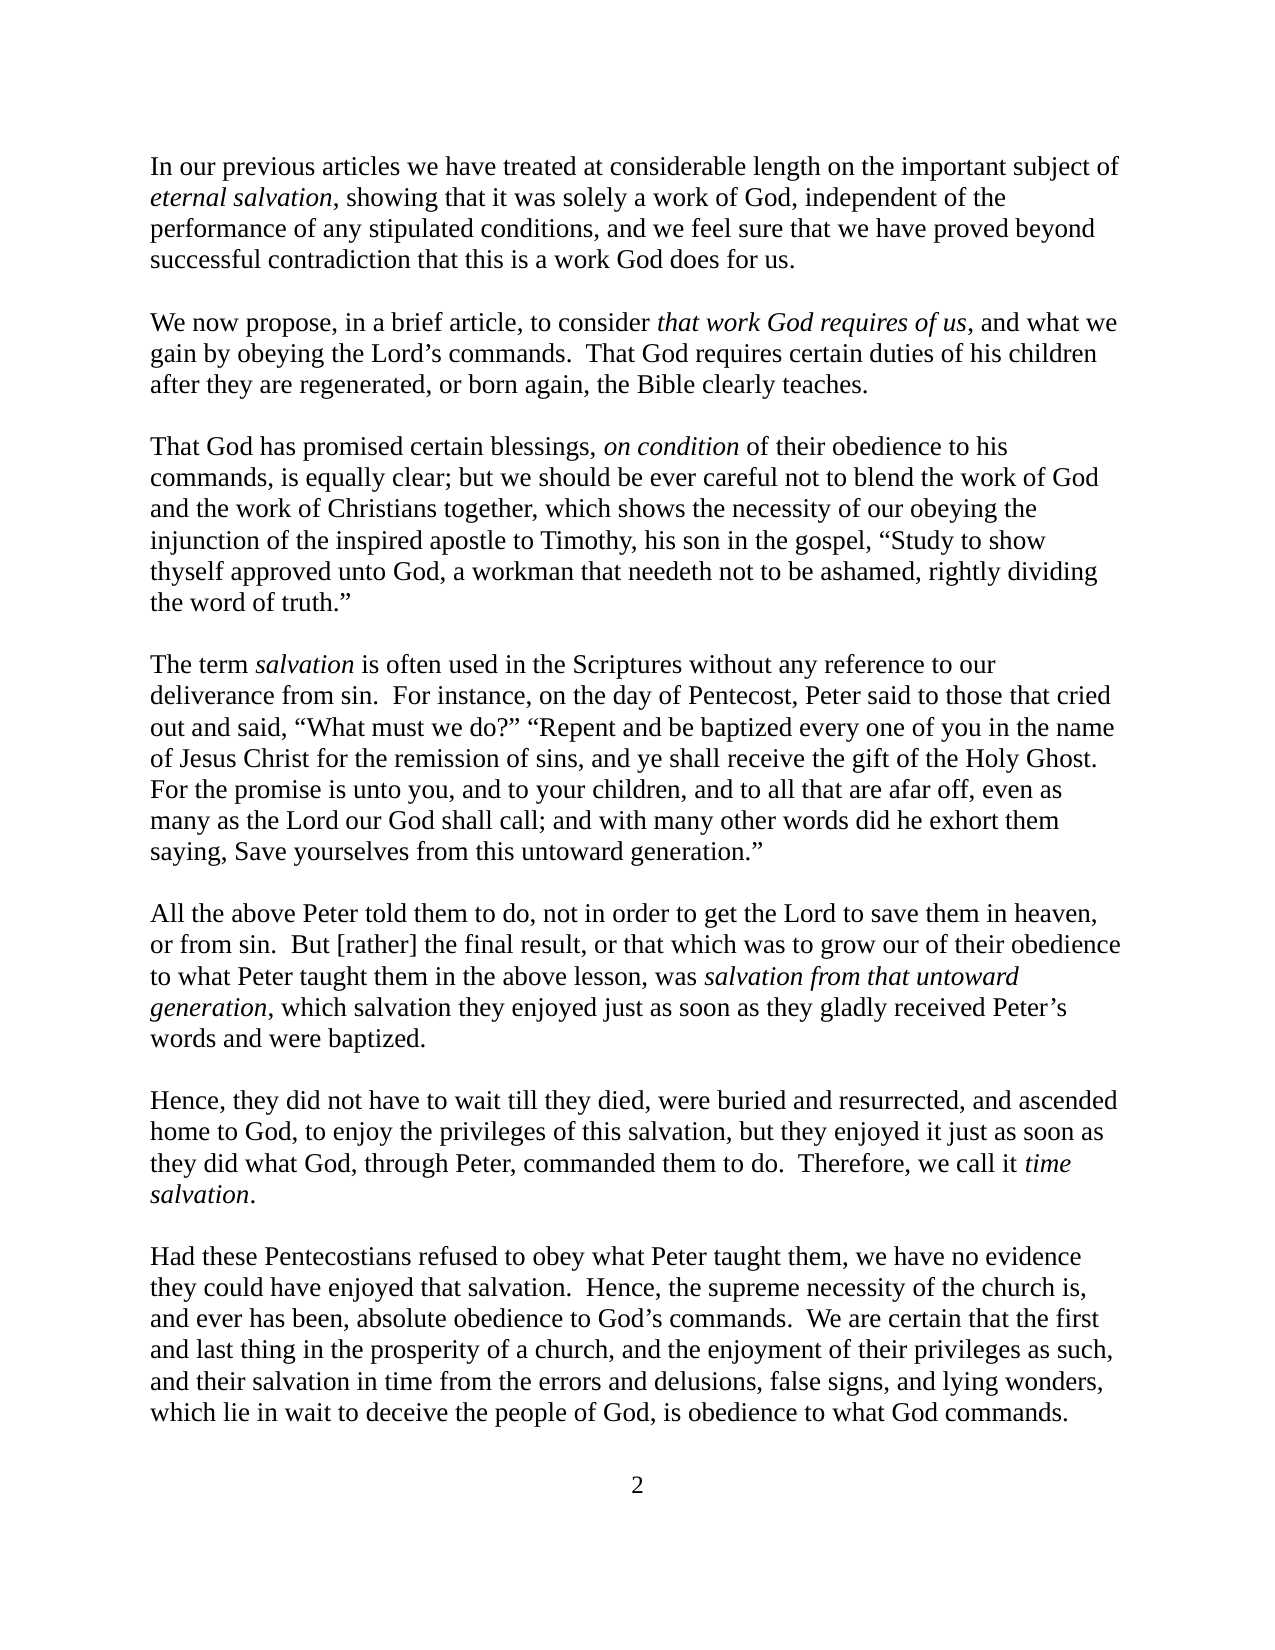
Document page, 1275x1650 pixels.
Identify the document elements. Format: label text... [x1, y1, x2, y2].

text Hence, they did not have to wait till they died, were buried and resurrected, and ascended home to God, to enjoy the privileges of this salvation, but they enjoyed it just as soon as they did what God, through Peter, commanded them to do. Therefore, we call it time salvation. [150, 1084, 1125, 1209]
text All the above Peter told them to do, not in order to get the Lord to save them in heaven, or from sin. But [rather] the final result, or that which was to grow our of their obedience to what Peter taught them in the above lesson, was salvation from that untoward generation, which salvation they enjoyed just as soon as they gladly received Peter’s words and were baptized. [150, 897, 1125, 1053]
text In our previous articles we have treated at considerable length on the important subject of eternal salvation, showing that it was solely a work of God, independent of the performance of any stipulated conditions, and we feel sure that we have proved beyond successful contradiction that this is a work God does for us. [150, 150, 1125, 274]
text The term salvation is often used in the Scriptures without any reference to our deliverance from sin. For instance, on the day of Pentecost, Peter said to those that cried out and said, “What must we do?” “Repent and be baptized every one of you in the name of Jesus Christ for the remission of sins, and ye shall receive the gift of the Holy Ghost. For the promise is unto you, and to your children, and to all that are afar off, even as many as the Lord our God shall call; and with many other words did he exhort them saying, Save yourselves from this untoward generation.” [150, 648, 1125, 866]
text That God has promised certain blessings, on condition of their obedience to his commands, is equally clear; but we should be ever careful not to blend the work of God and the work of Christians together, which shows the necessity of our obeying the injunction of the inspired apostle to Timothy, his son in the gospel, “Study to show thyself approved unto God, a workman that needeth not to be ashamed, rightly dividing the word of truth.” [150, 430, 1125, 617]
text We now propose, in a brief article, to consider that work God requires of us, and what we gain by obeying the Lord’s commands. That God requires certain duties of his children after they are regenerated, or born again, the Bible clearly teaches. [150, 306, 1125, 399]
text Had these Pentecostians refused to obey what Peter taught them, we have no evidence they could have enjoyed that salvation. Hence, the supreme necessity of the church is, and ever has been, absolute obedience to God’s commands. We are certain that the first and last thing in the prosperity of a church, and the enjoyment of their privileges as such, and their salvation in time from the errors and delusions, false signs, and lying wonders, which lie in wait to deceive the people of God, is obedience to what God commands. [150, 1240, 1125, 1427]
